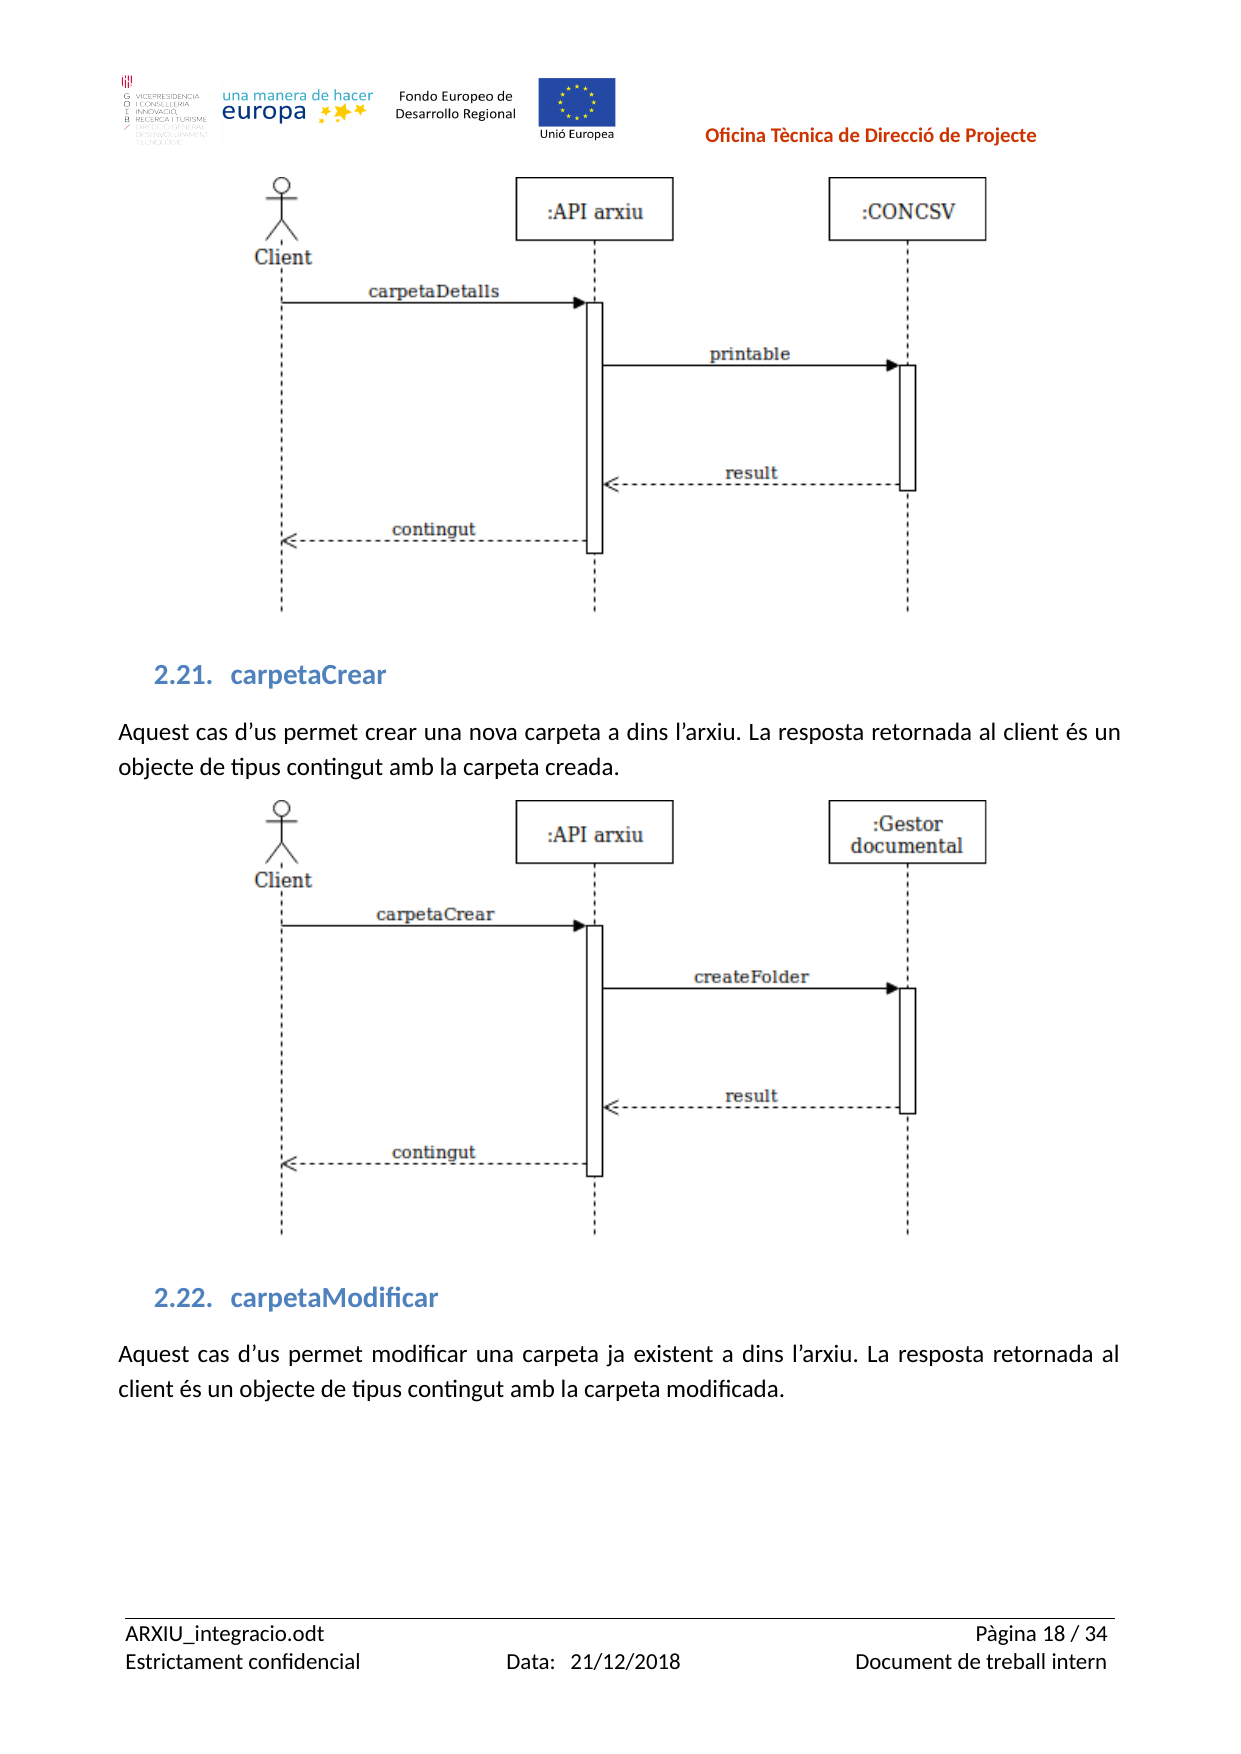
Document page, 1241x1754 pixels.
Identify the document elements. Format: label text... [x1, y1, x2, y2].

text Aquest cas d’us permet crear una nova carpeta a dins l’arxiu. La resposta retornada al client és un objecte de tipus contingut amb la carpeta creada. [118, 716, 1122, 781]
text Aquest cas d’us permet modificar una carpeta ja existent a dins l’arxiu. La resposta retornada al client és un objecte de tipus contingut amb la carpeta modificada. [118, 1338, 1122, 1404]
picture [253, 800, 987, 1240]
subtitle carpetaCrear [153, 656, 1122, 692]
picture [253, 177, 987, 617]
picture [118, 73, 213, 147]
picture [219, 73, 621, 147]
subtitle carpetaModificar [153, 1279, 1122, 1315]
